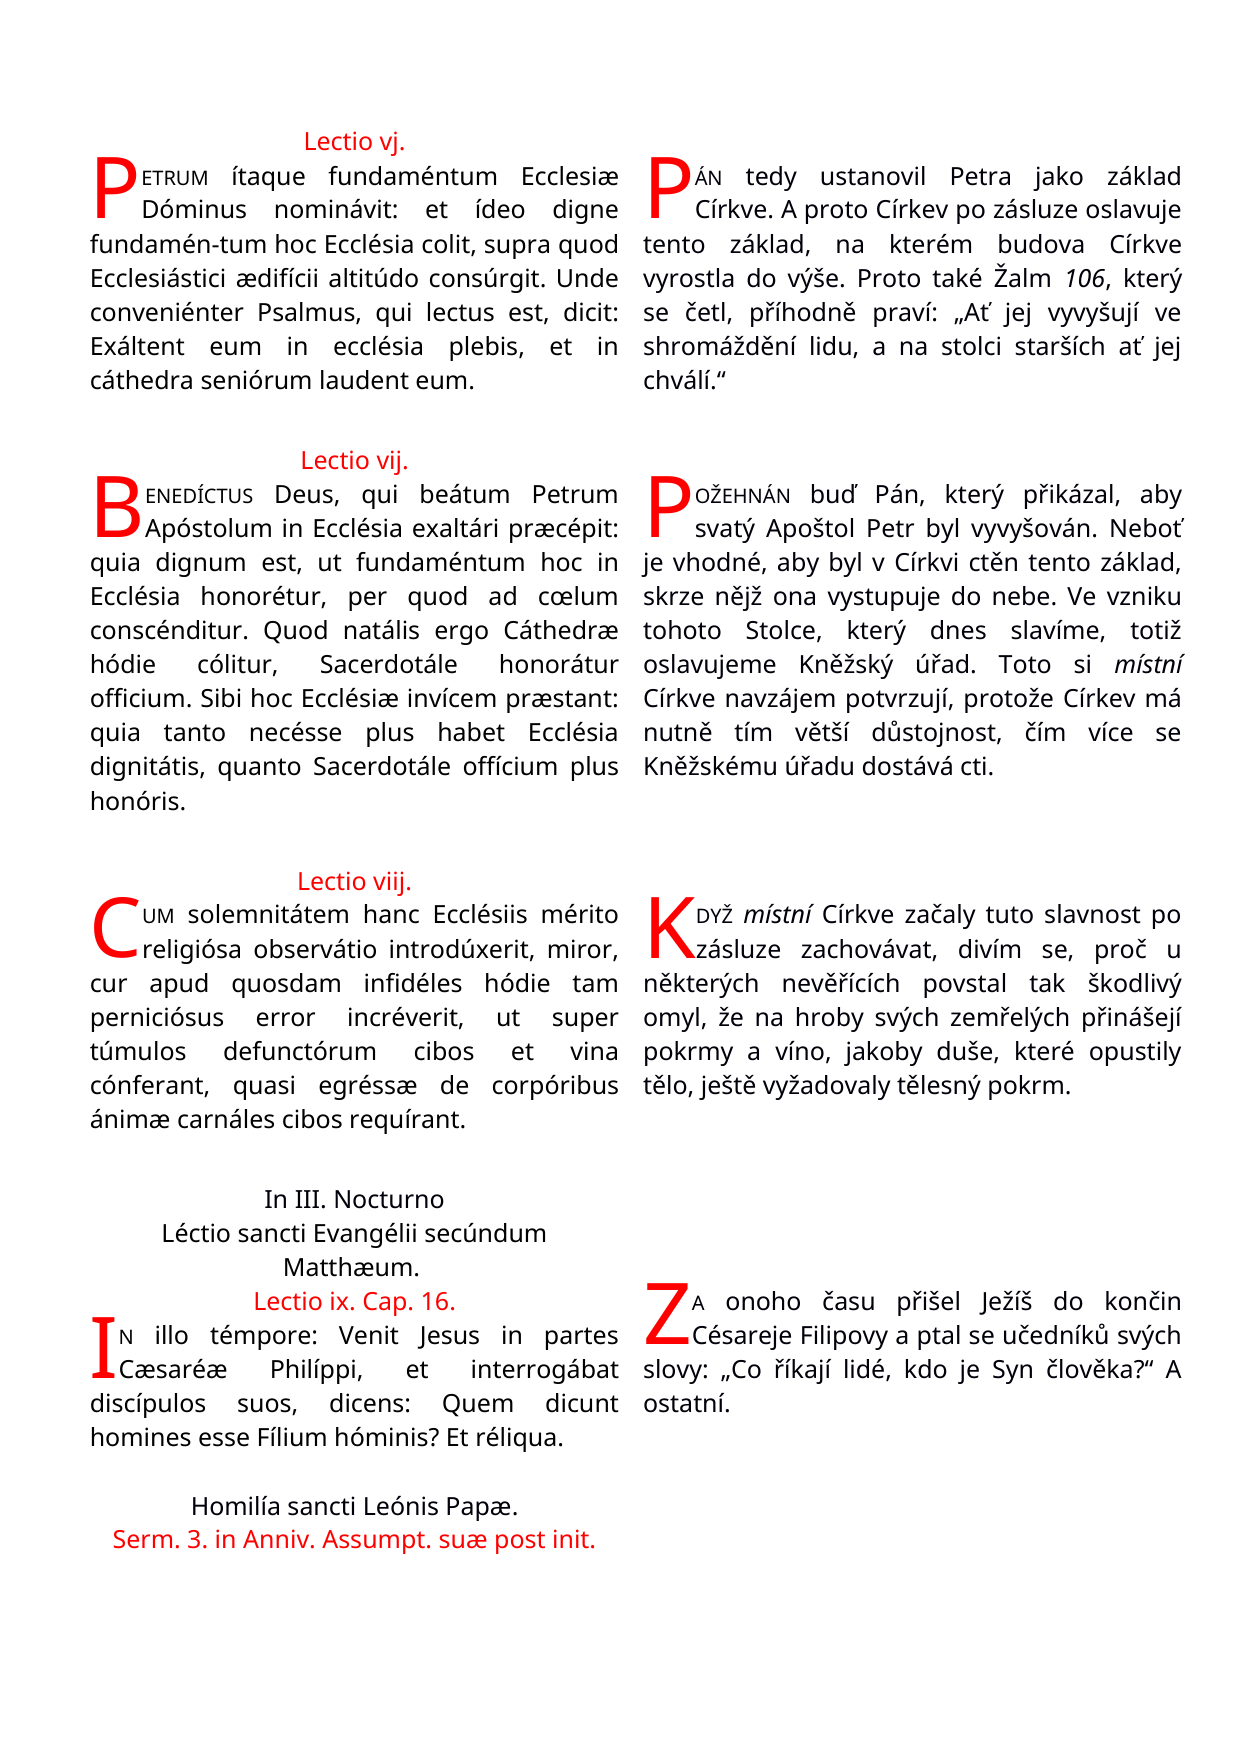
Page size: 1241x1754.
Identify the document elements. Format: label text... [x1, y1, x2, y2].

table_cell Lectio vj. Petrum ítaque fundaméntum Ecclesiæ Dóminus nominávit: et ídeo digne fundamén-tum hoc Ecclésia colit, supra quod Ecclesiástici ædifícii altitúdo consúrgit. Unde conveniénter Psalmus, qui lectus est, dicit: Exáltent eum in ecclésia plebis, et in cáthedra seniórum laudent eum. [78, 118, 631, 437]
table_cell Požehnán buď Pán, který přikázal, aby svatý Apoštol Petr byl vyvyšován. Neboť je vhodné, aby byl v Církvi ctěn tento základ, skrze nějž ona vystupuje do nebe. Ve vzniku tohoto Stolce, který dnes slavíme, totiž oslavujeme Kněžský úřad. Toto si místní Církve navzájem potvrzují, protože Církev má nutně tím větší důstojnost, čím více se Kněžskému úřadu dostává cti. [631, 437, 1194, 857]
table_cell Za onoho času přišel Ježíš do končin Césareje Filipovy a ptal se učedníků svých slovy: „Co říkají lidé, kdo je Syn člověka?“ A ostatní. Pán se ptal Apoštolů, co si o něm myslí lidé. A jejich odpovědi se liší pouze natolik, nakolik se odlišuje vnímání jednotlivých lidí. A když se Pán ptá učedníků, co si o něm myslí oni, první se vyznává Pánu ten, který je první i v Apoštolské důstojnosti. [631, 1176, 1194, 1562]
table_cell Pán tedy ustanovil Petra jako základ Církve. A proto Církev po zásluze oslavuje tento základ, na kterém budova Církve vyrostla do výše. Proto také Žalm 106, který se četl, příhodně praví: „Ať jej vyvyšují ve shromáždění lidu, a na stolci starších ať jej chválí.“ [631, 118, 1194, 437]
table_cell Lectio vij. Benedíctus Deus, qui beátum Petrum Apóstolum in Ecclésia exaltári præcépit: quia dignum est, ut fundaméntum hoc in Ecclésia honorétur, per quod ad cœlum conscénditur. Quod natális ergo Cáthedræ hódie cólitur, Sacerdotále honorátur officium. Sibi hoc Ecclésiæ invícem præstant: quia tanto necésse plus habet Ecclésia dignitátis, quanto Sacerdotále offícium plus honóris. [78, 437, 631, 857]
table_cell Lectio viij. Cum solemnitátem hanc Ecclésiis mérito religiósa observátio introdúxerit, miror, cur apud quosdam infidéles hódie tam perniciósus error incréverit, ut super túmulos defunctórum cibos et vina cónferant, quasi egréssæ de corpóribus ánimæ carnáles cibos requírant. [78, 857, 631, 1176]
table_cell In III. Nocturno Léctio sancti Evangélii secúndum Matthæum. Lectio ix. Cap. 16. In illo témpore: Venit Jesus in partes Cæsaréæ Philíppi, et interrogábat discípulos suos, dicens: Quem dicunt homines esse Fílium hóminis? Et réliqua. Homilía sancti Leónis Papæ. Serm. 3. in Anniv. Assumpt. suæ post init. Apóstolos Dóminus, quid de se hómines opinéntur, intérrogat: et tamdiu sermo respondéntium commúnis est, quámdiu humánæ intellegéntiæ ambigúitas explicátur. At ubi quid hábeat sensus discipulórum exígitur, primus est in Dómini confessióne, qui primus est in Apostólica dignitáte. [78, 1176, 631, 1562]
table_cell Když místní Církve začaly tuto slavnost po zásluze zachovávat, divím se, proč u některých nevěřících povstal tak škodlivý omyl, že na hroby svých zemřelých přinášejí pokrmy a víno, jakoby duše, které opustily tělo, ještě vyžadovaly tělesný pokrm. [631, 857, 1194, 1176]
